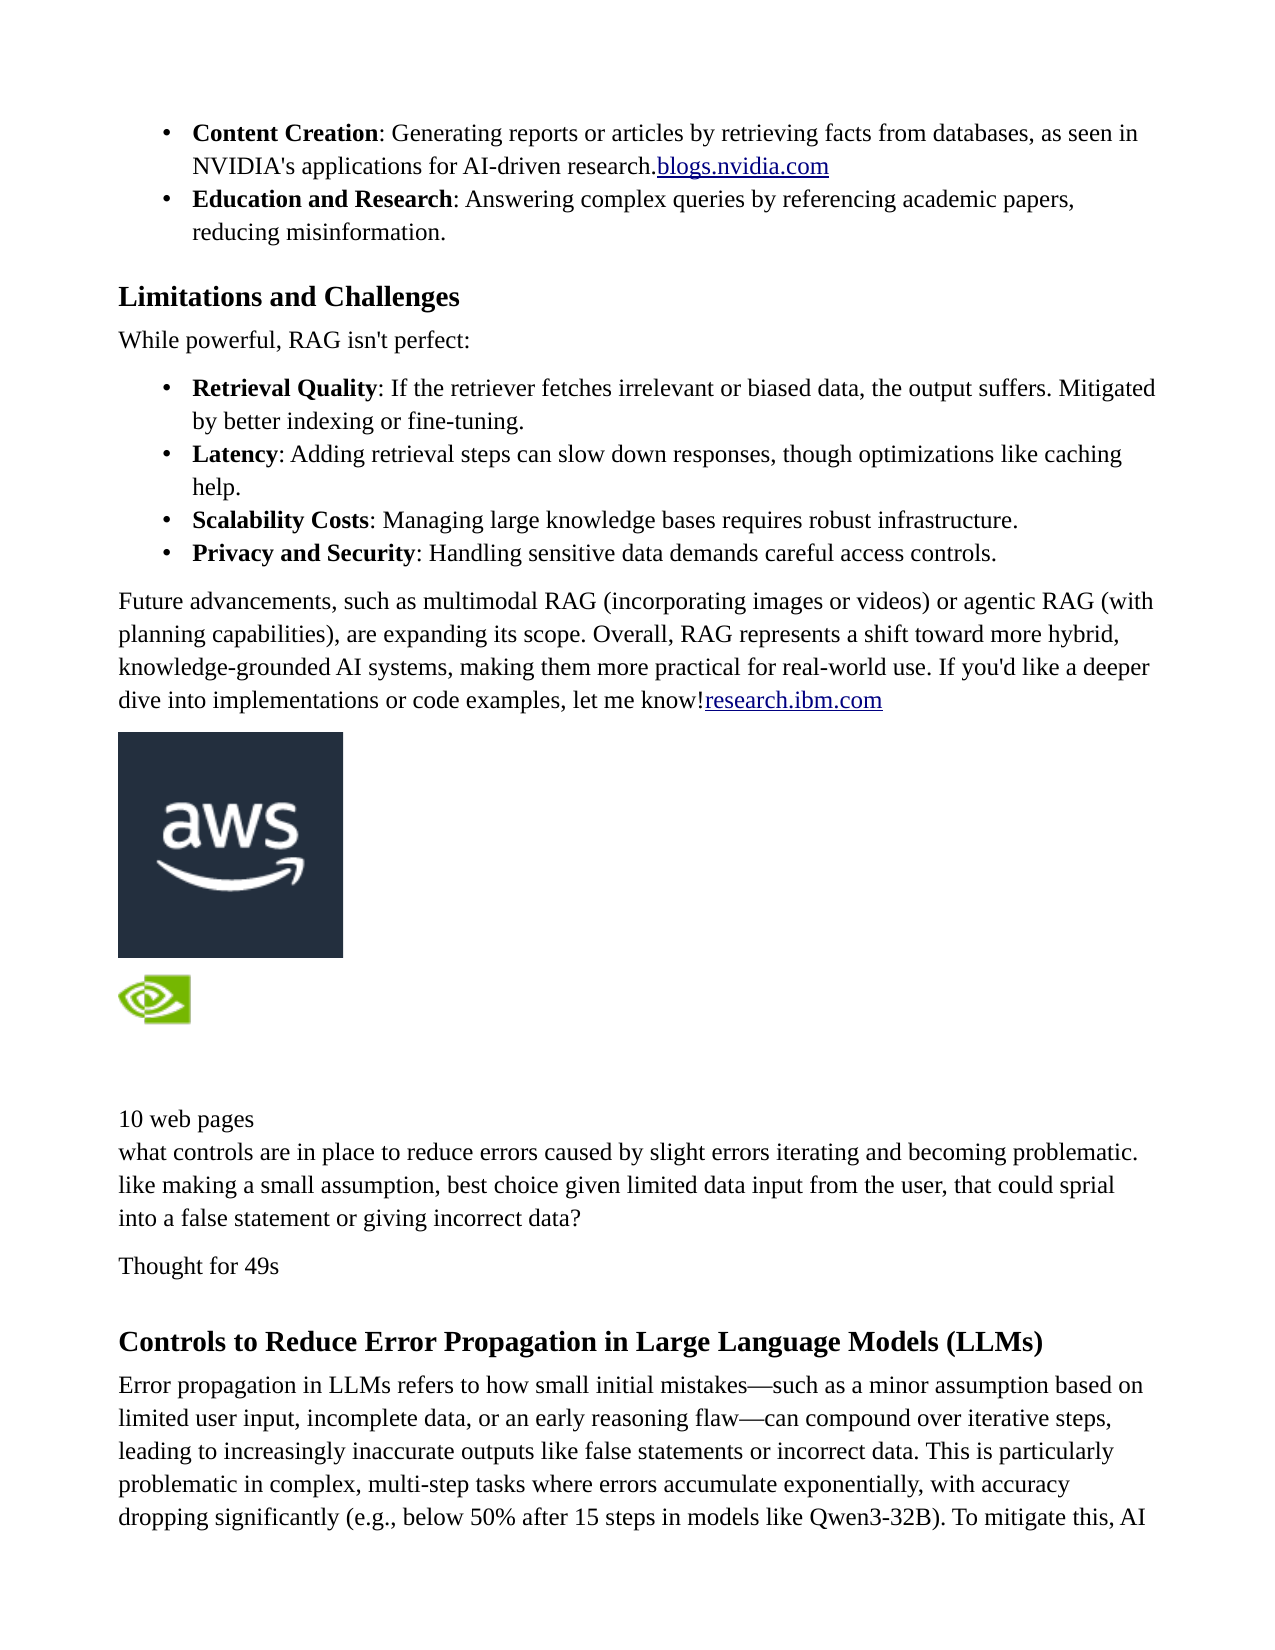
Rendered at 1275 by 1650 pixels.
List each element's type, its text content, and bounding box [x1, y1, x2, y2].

list Privacy and Security: Handling sensitive data demands careful access controls. [162, 538, 1157, 567]
list Latency: Adding retrieval steps can slow down responses, though optimizations like caching help. [162, 439, 1157, 501]
picture [118, 961, 194, 1037]
subtitle Controls to Reduce Error Propagation in Large Language Models (LLMs) [118, 1324, 1157, 1357]
text 10 web pages [118, 1104, 1157, 1133]
text what controls are in place to reduce errors caused by slight errors iterating and becoming problematic. like making a small assumption, best choice given limited data input from the user, that could sprial into a false statement or giving incorrect data? [118, 1137, 1157, 1232]
list Education and Research: Answering complex queries by referencing academic papers, reducing misinformation. [162, 184, 1157, 246]
list Scalability Costs: Managing large knowledge bases requires robust infrastructure. [162, 505, 1157, 534]
picture [118, 732, 344, 958]
text While powerful, RAG isn't perfect: [118, 325, 1157, 354]
text Error propagation in LLMs refers to how small initial mistakes—such as a minor assumption based on limited user input, incomplete data, or an early reasoning flaw—can compound over iterative steps, leading to increasingly inaccurate outputs like false statements or incorrect data. This is particularly problematic in complex, multi-step tasks where errors accumulate exponentially, with accuracy dropping significantly (e.g., below 50% after 15 steps in models like Qwen3-32B). To mitigate this, AI [118, 1370, 1157, 1531]
text Thought for 49s [118, 1251, 1157, 1280]
text Future advancements, such as multimodal RAG (incorporating images or videos) or agentic RAG (with planning capabilities), are expanding its scope. Overall, RAG represents a shift toward more hybrid, knowledge-grounded AI systems, making them more practical for real-world use. If you'd like a deeper dive into implementations or code examples, let me know!research.ibm.com [118, 586, 1157, 713]
list Retrieval Quality: If the retriever fetches irrelevant or biased data, the output suffers. Mitigated by better indexing or fine-tuning. [162, 373, 1157, 435]
list Content Creation: Generating reports or articles by retrieving facts from databases, as seen in NVIDIA's applications for AI-driven research.blogs.nvidia.com [162, 118, 1157, 180]
subtitle Limitations and Challenges [118, 279, 1157, 313]
